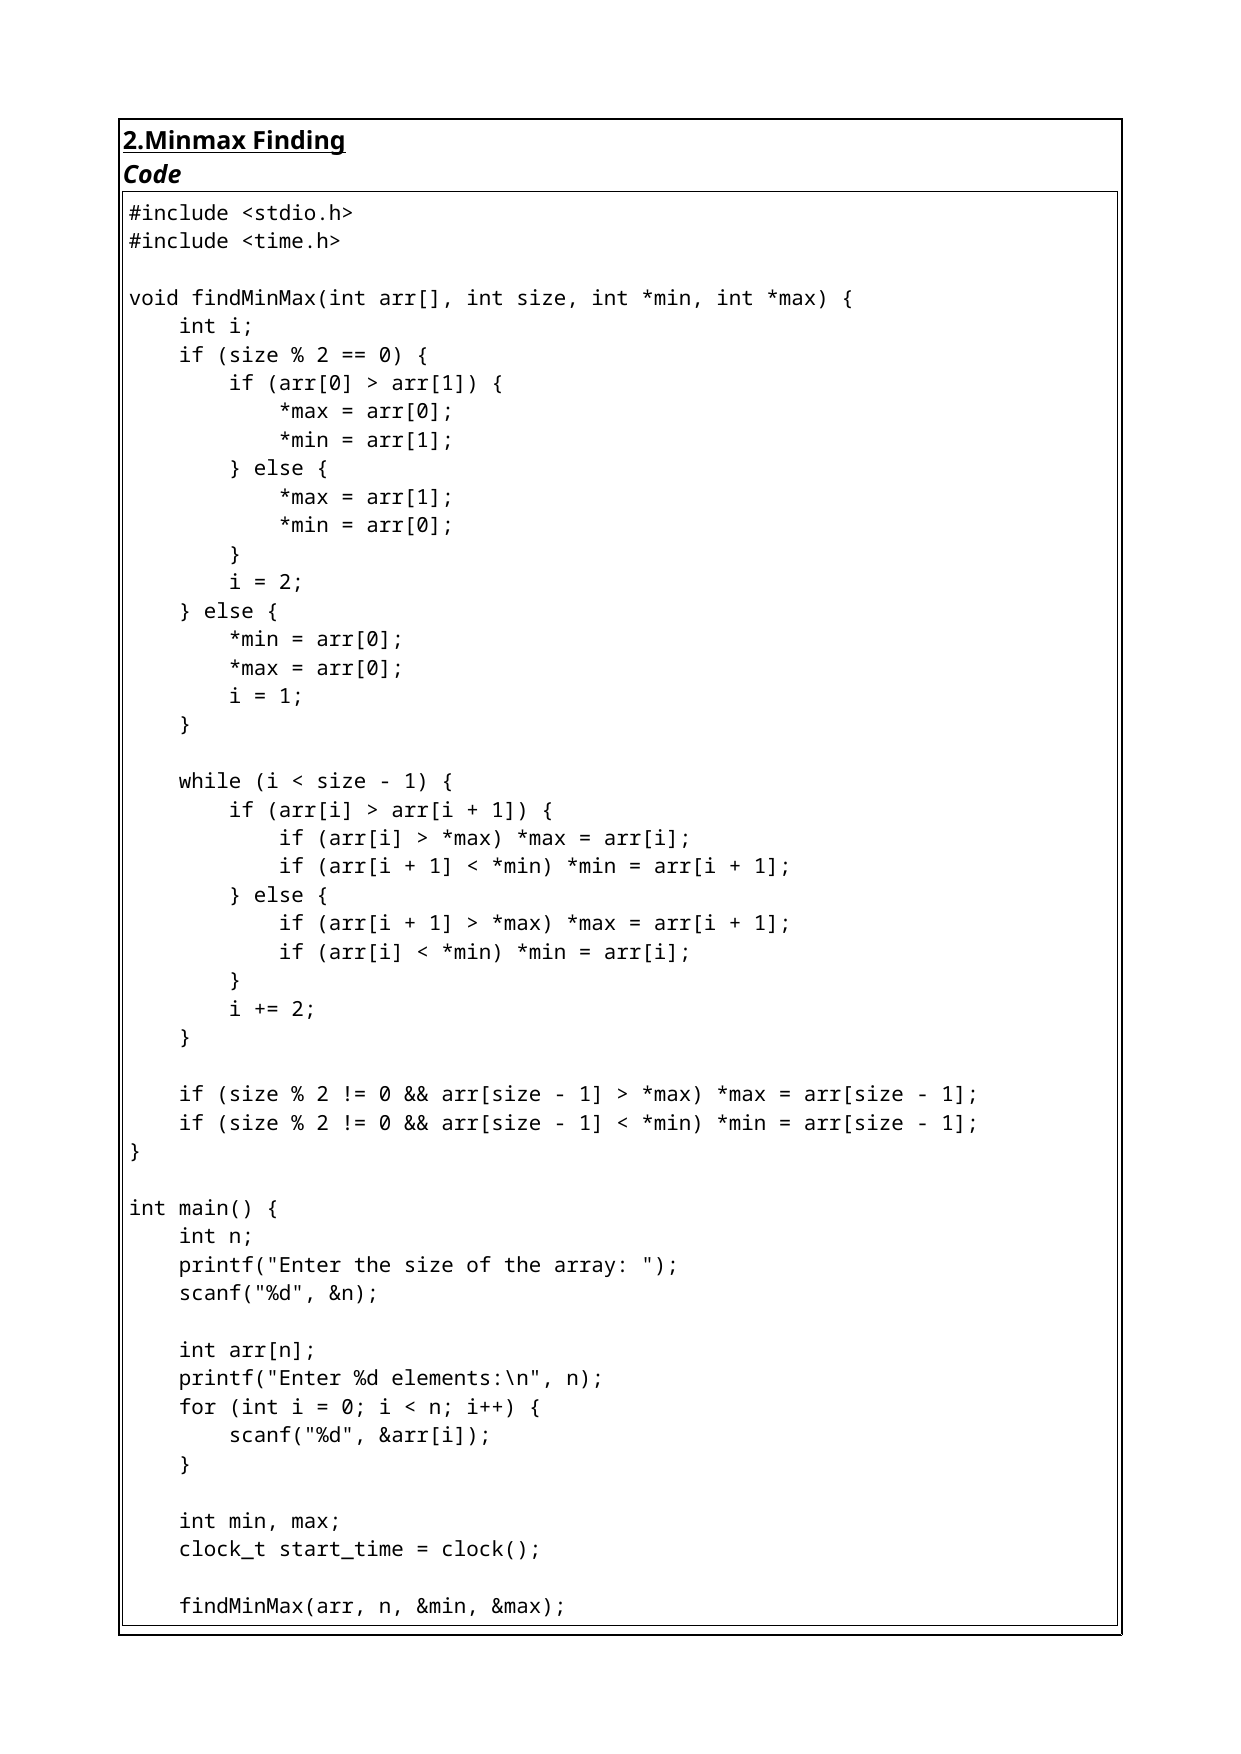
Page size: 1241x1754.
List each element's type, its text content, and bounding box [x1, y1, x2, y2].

table_header #include <stdio.h> #include <time.h> void findMinMax(int arr[], int size, int *min, int *max) { int i; if (size % 2 == 0) { if (arr[0] > arr[1]) { *max = arr[0]; *min = arr[1]; } else { *max = arr[1]; *min = arr[0]; } i = 2; } else { *min = arr[0]; *max = arr[0]; i = 1; } while (i < size - 1) { if (arr[i] > arr[i + 1]) { if (arr[i] > *max) *max = arr[i]; if (arr[i + 1] < *min) *min = arr[i + 1]; } else { if (arr[i + 1] > *max) *max = arr[i + 1]; if (arr[i] < *min) *min = arr[i]; } i += 2; } if (size % 2 != 0 && arr[size - 1] > *max) *max = arr[size - 1]; if (size % 2 != 0 && arr[size - 1] < *min) *min = arr[size - 1]; } int main() { int n; printf("Enter the size of the array: "); scanf("%d", &n); int arr[n]; printf("Enter %d elements:\n", n); for (int i = 0; i < n; i++) { scanf("%d", &arr[i]); } int min, max; clock_t start_time = clock(); findMinMax(arr, n, &min, &max); [123, 192, 1117, 1625]
text Code [123, 157, 1118, 191]
text 2.Minmax Finding [123, 123, 1118, 157]
